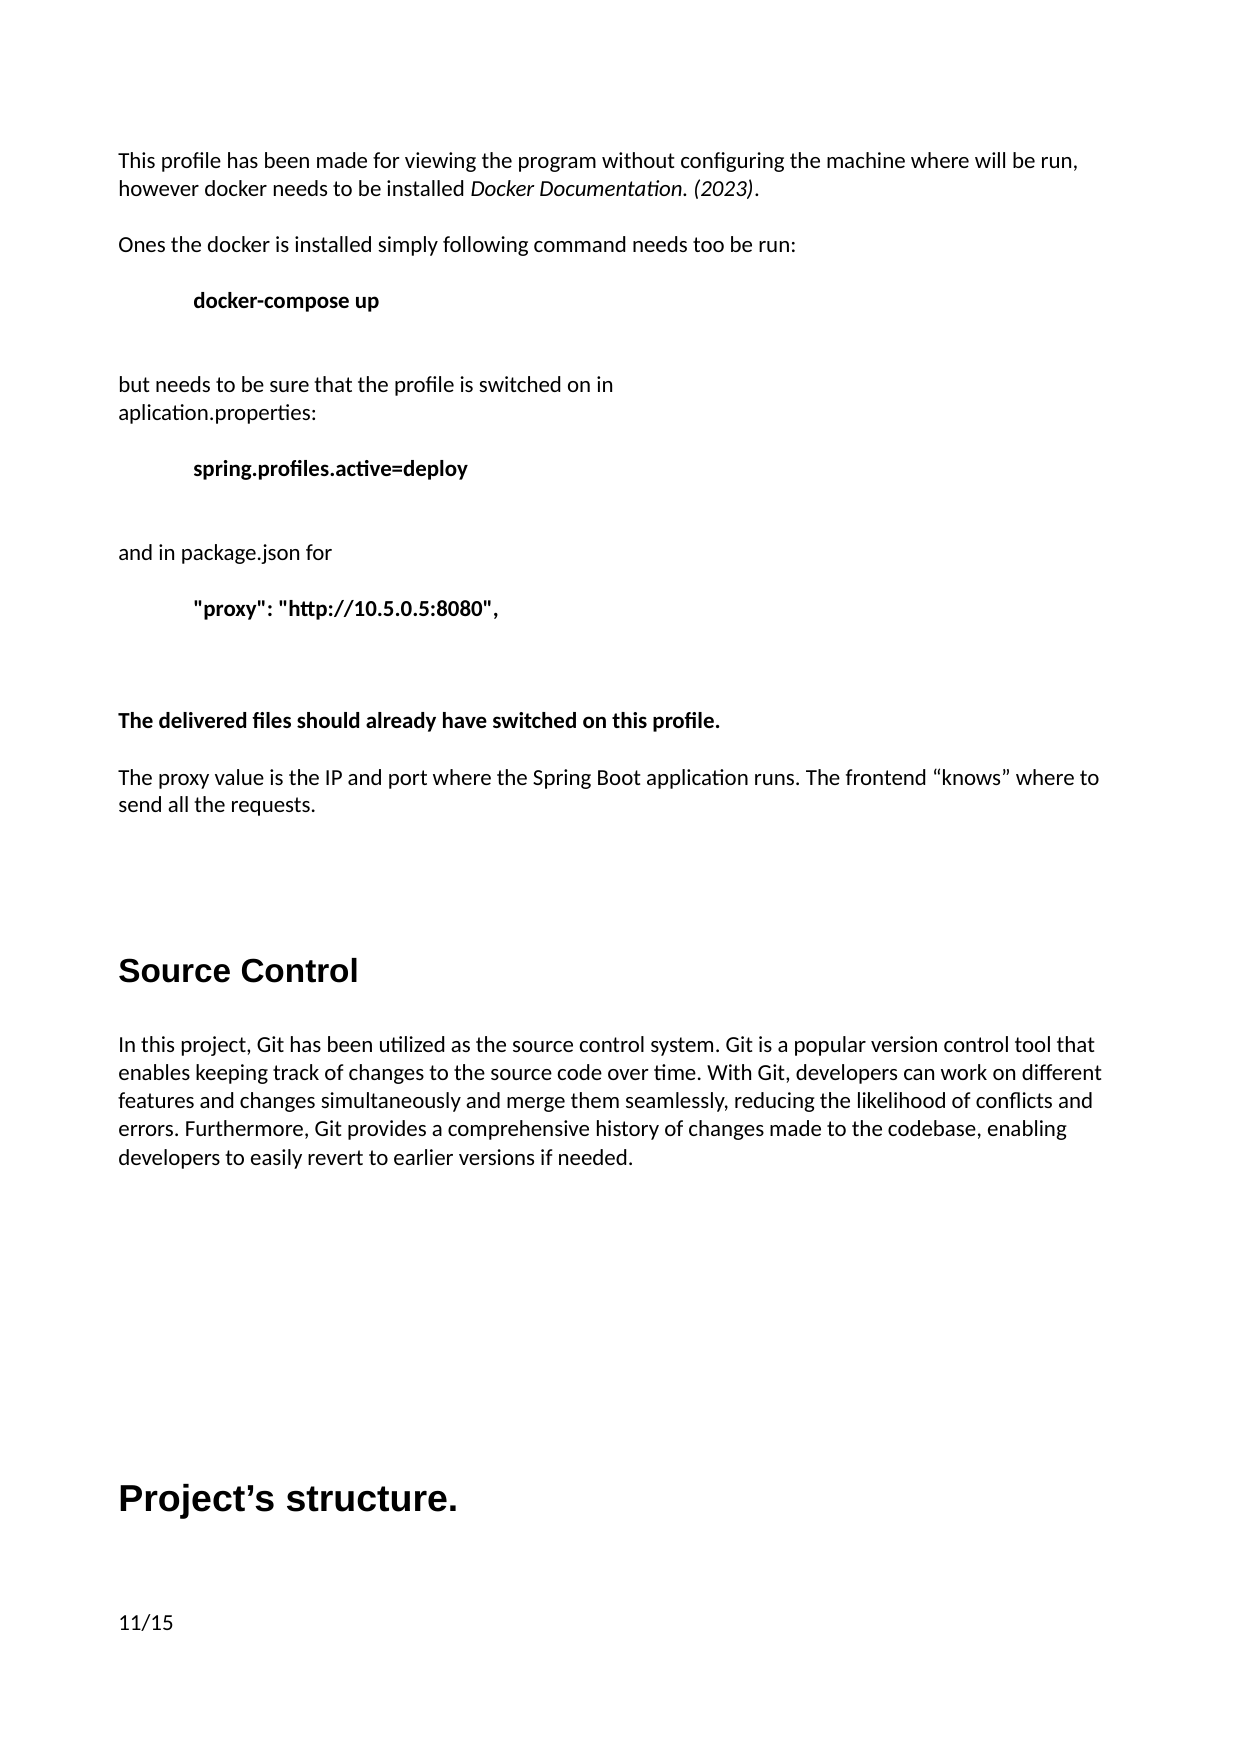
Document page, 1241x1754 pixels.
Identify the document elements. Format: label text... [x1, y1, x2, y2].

text In this project, Git has been utilized as the source control system. Git is a popular version control tool that enables keeping track of changes to the source code over time. With Git, developers can work on different features and changes simultaneously and merge them seamlessly, reducing the likelihood of conflicts and errors. Furthermore, Git provides a comprehensive history of changes made to the codebase, enabling developers to easily revert to earlier versions if needed. [118, 1031, 1122, 1171]
subtitle Project’s structure. [118, 1476, 1122, 1519]
text The delivered files should already have switched on this profile. [118, 707, 1122, 734]
text Ones the docker is installed simply following command needs too be run: [118, 230, 1122, 258]
text docker-compose up [118, 286, 1122, 314]
text but needs to be sure that the profile is switched on in [118, 370, 1122, 398]
text aplication.properties: [118, 398, 1122, 426]
text "proxy": "http://10.5.0.5:8080", [118, 594, 1122, 622]
text and in package.json for [118, 538, 1122, 566]
subtitle Source Control [118, 952, 1122, 990]
text spring.profiles.active=deploy [118, 454, 1122, 482]
text The proxy value is the IP and port where the Spring Boot application runs. The frontend “knows” where to send all the requests. [118, 763, 1122, 819]
text This profile has been made for viewing the program without configuring the machine where will be run, however docker needs to be installed Docker Documentation. (2023). [118, 146, 1122, 202]
